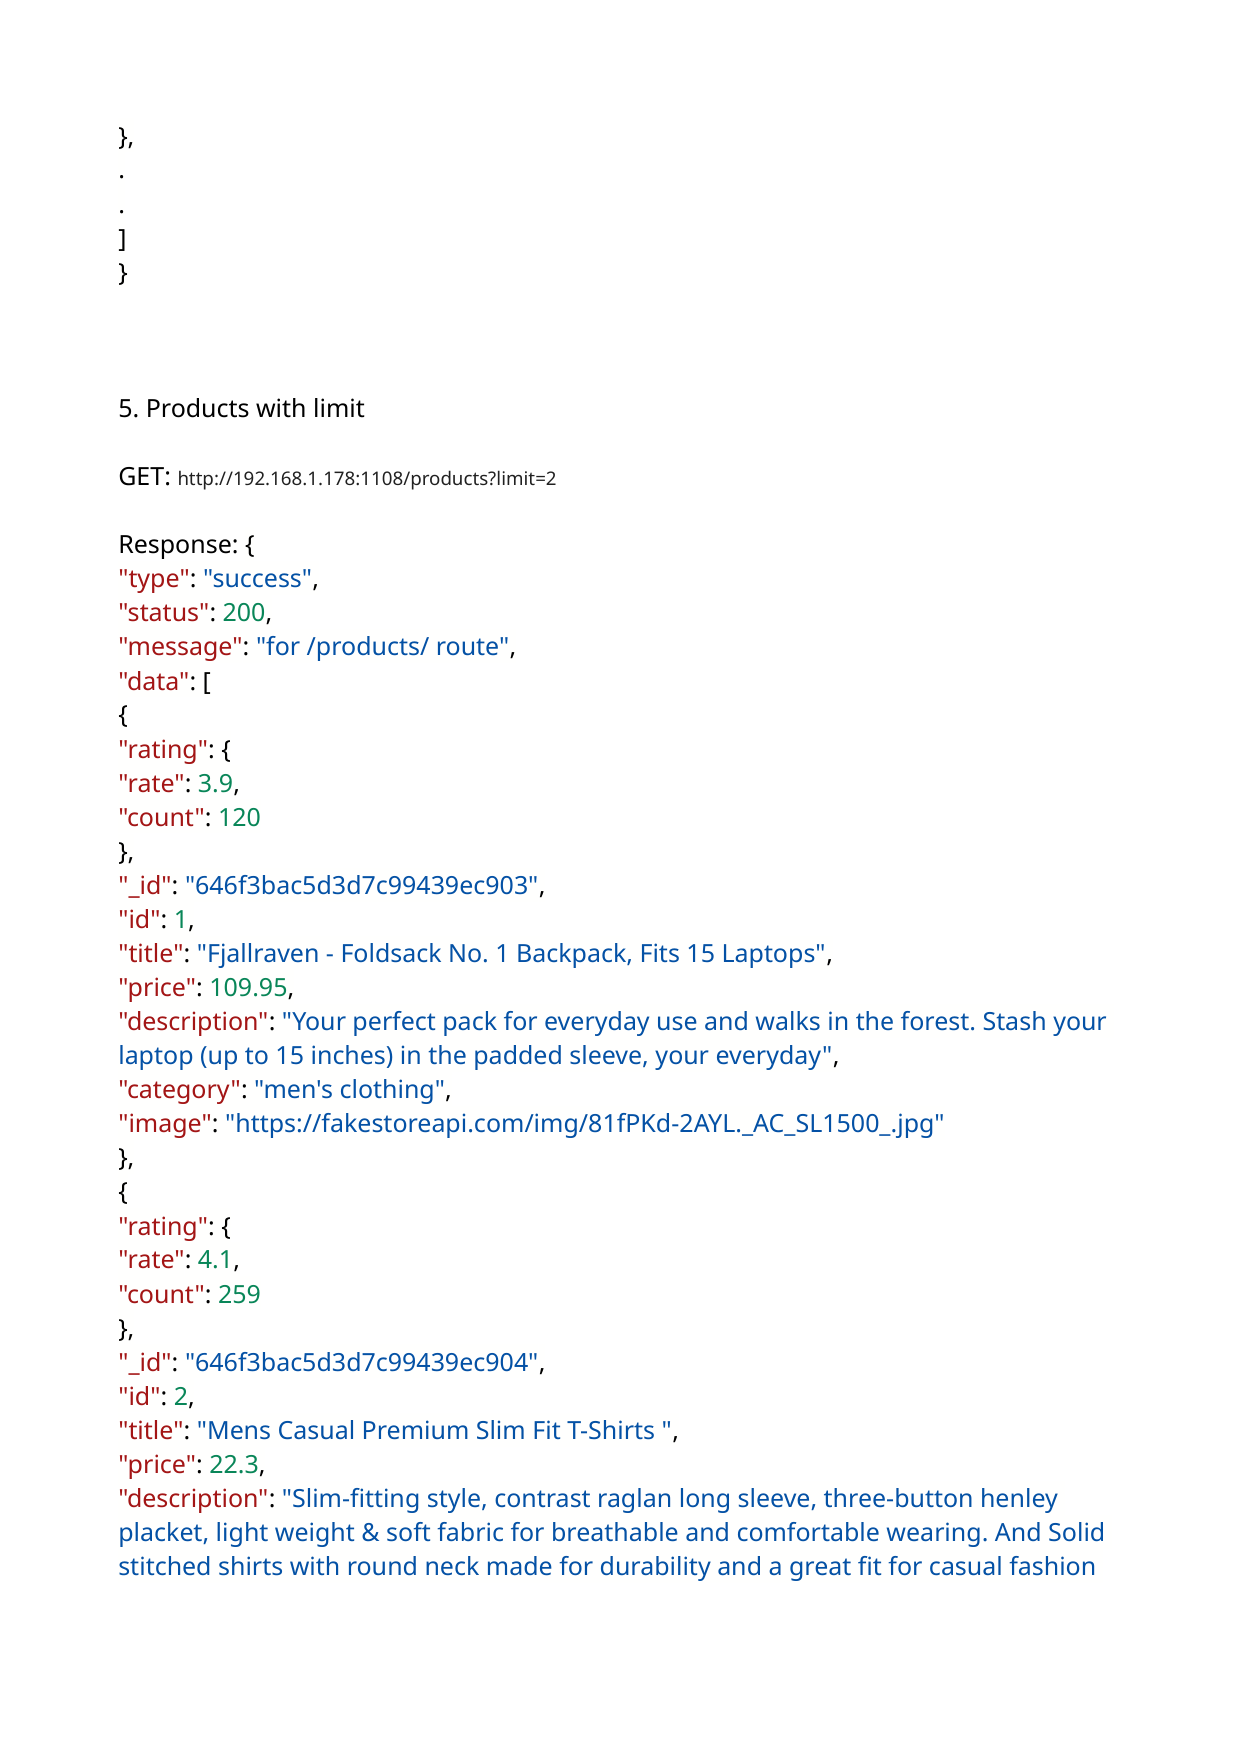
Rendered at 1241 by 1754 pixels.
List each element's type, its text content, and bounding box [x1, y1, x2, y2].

text }, [118, 118, 1122, 152]
text "description": "Your perfect pack for everyday use and walks in the forest. Stash your laptop (up to 15 inches) in the padded sleeve, your everyday", [118, 1004, 1122, 1072]
text "rate": 3.9, [118, 765, 1122, 799]
text "rate": 4.1, [118, 1242, 1122, 1276]
text "title": "Mens Casual Premium Slim Fit T-Shirts ", [118, 1412, 1122, 1447]
text "image": "https://fakestoreapi.com/img/81fPKd-2AYL._AC_SL1500_.jpg" [118, 1106, 1122, 1140]
text }, [118, 1140, 1122, 1174]
text "count": 120 [118, 799, 1122, 833]
text }, [118, 1310, 1122, 1344]
text ] [118, 220, 1122, 254]
text Response: { [118, 527, 1122, 561]
text "price": 22.3, [118, 1447, 1122, 1481]
text "id": 1, [118, 902, 1122, 936]
text . [118, 186, 1122, 220]
text } [118, 254, 1122, 288]
text "count": 259 [118, 1276, 1122, 1310]
text . [118, 152, 1122, 186]
text "rating": { [118, 731, 1122, 765]
text "category": "men's clothing", [118, 1072, 1122, 1106]
text "_id": "646f3bac5d3d7c99439ec904", [118, 1344, 1122, 1378]
text 5. Products with limit [118, 391, 1122, 425]
text "description": "Slim-fitting style, contrast raglan long sleeve, three-button henley placket, light weight & soft fabric for breathable and comfortable wearing. And Solid stitched shirts with round neck made for durability and a great fit for casual fashion [118, 1481, 1122, 1583]
text "title": "Fjallraven - Foldsack No. 1 Backpack, Fits 15 Laptops", [118, 936, 1122, 970]
text "status": 200, [118, 595, 1122, 629]
text { [118, 697, 1122, 731]
text "rating": { [118, 1208, 1122, 1242]
text GET: http://192.168.1.178:1108/products?limit=2 [118, 459, 1122, 493]
text "type": "success", [118, 561, 1122, 595]
text { [118, 1174, 1122, 1208]
text }, [118, 833, 1122, 867]
text "message": "for /products/ route", [118, 629, 1122, 663]
text "price": 109.95, [118, 970, 1122, 1004]
text "_id": "646f3bac5d3d7c99439ec903", [118, 867, 1122, 902]
text "data": [ [118, 663, 1122, 697]
text "id": 2, [118, 1378, 1122, 1412]
